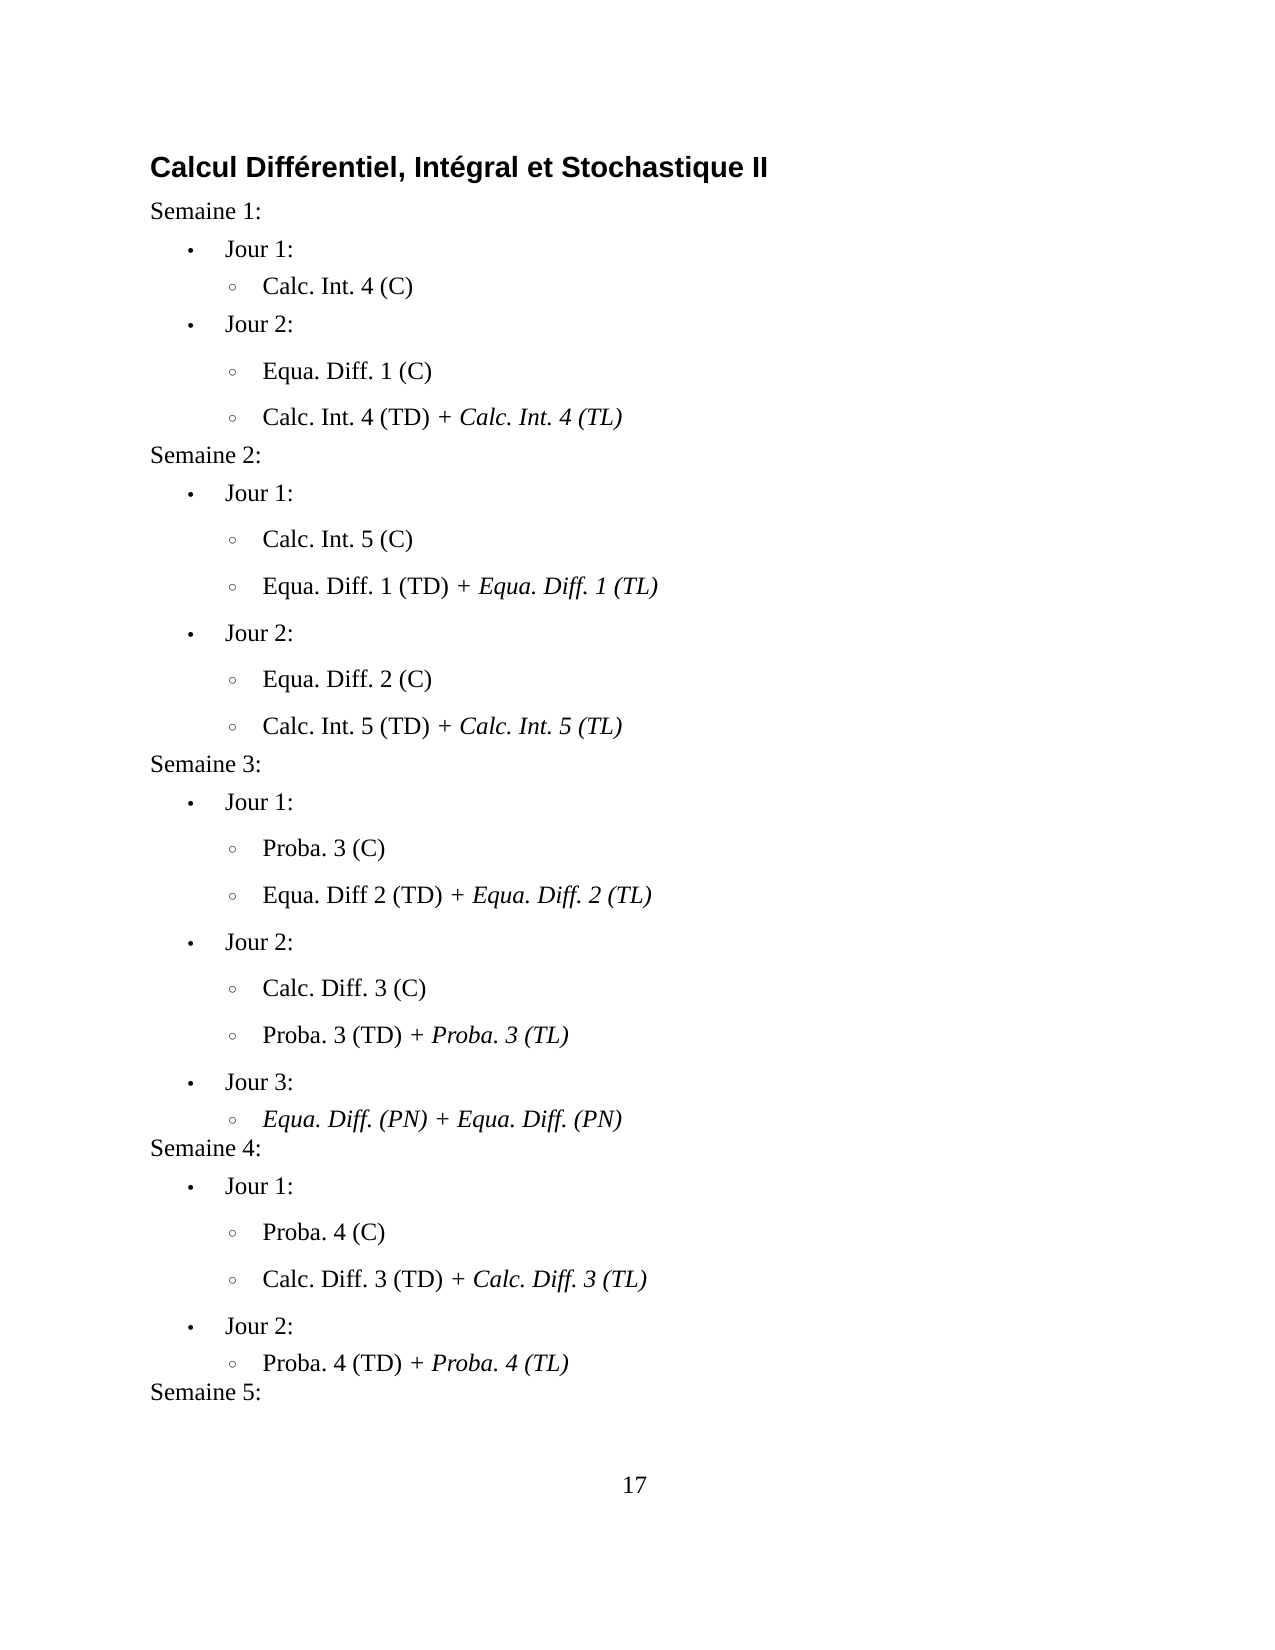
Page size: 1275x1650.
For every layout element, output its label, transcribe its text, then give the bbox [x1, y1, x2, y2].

list Equa. Diff 2 (TD) + Equa. Diff. 2 (TL) [225, 880, 1125, 909]
text Semaine 2: [150, 440, 1125, 469]
list Jour 1: [187, 1171, 1125, 1199]
list Jour 3: [187, 1067, 1125, 1095]
list Equa. Diff. (PN) + Equa. Diff. (PN) [225, 1104, 1125, 1133]
list Jour 2: [187, 618, 1125, 647]
list Equa. Diff. 2 (C) [225, 664, 1125, 693]
list Calc. Diff. 3 (C) [225, 973, 1125, 1002]
list Jour 2: [187, 309, 1125, 338]
list Equa. Diff. 1 (TD) + Equa. Diff. 1 (TL) [225, 571, 1125, 600]
text Semaine 1: [150, 196, 1125, 225]
list Equa. Diff. 1 (C) [225, 356, 1125, 384]
list Jour 2: [187, 1311, 1125, 1339]
text Semaine 5: [150, 1377, 1125, 1406]
list Calc. Int. 5 (C) [225, 524, 1125, 553]
subtitle Calcul Différentiel, Intégral et Stochastique II [150, 150, 1125, 183]
list Jour 2: [187, 927, 1125, 955]
list Proba. 3 (TD) + Proba. 3 (TL) [225, 1020, 1125, 1049]
list Calc. Int. 5 (TD) + Calc. Int. 5 (TL) [225, 711, 1125, 740]
list Proba. 3 (C) [225, 833, 1125, 862]
text Semaine 3: [150, 749, 1125, 778]
list Proba. 4 (TD) + Proba. 4 (TL) [225, 1348, 1125, 1377]
list Calc. Diff. 3 (TD) + Calc. Diff. 3 (TL) [225, 1264, 1125, 1293]
list Calc. Int. 4 (TD) + Calc. Int. 4 (TL) [225, 402, 1125, 431]
list Proba. 4 (C) [225, 1217, 1125, 1246]
list Calc. Int. 4 (C) [225, 271, 1125, 300]
list Jour 1: [187, 478, 1125, 507]
list Jour 1: [187, 787, 1125, 815]
list Jour 1: [187, 234, 1125, 262]
text Semaine 4: [150, 1133, 1125, 1162]
